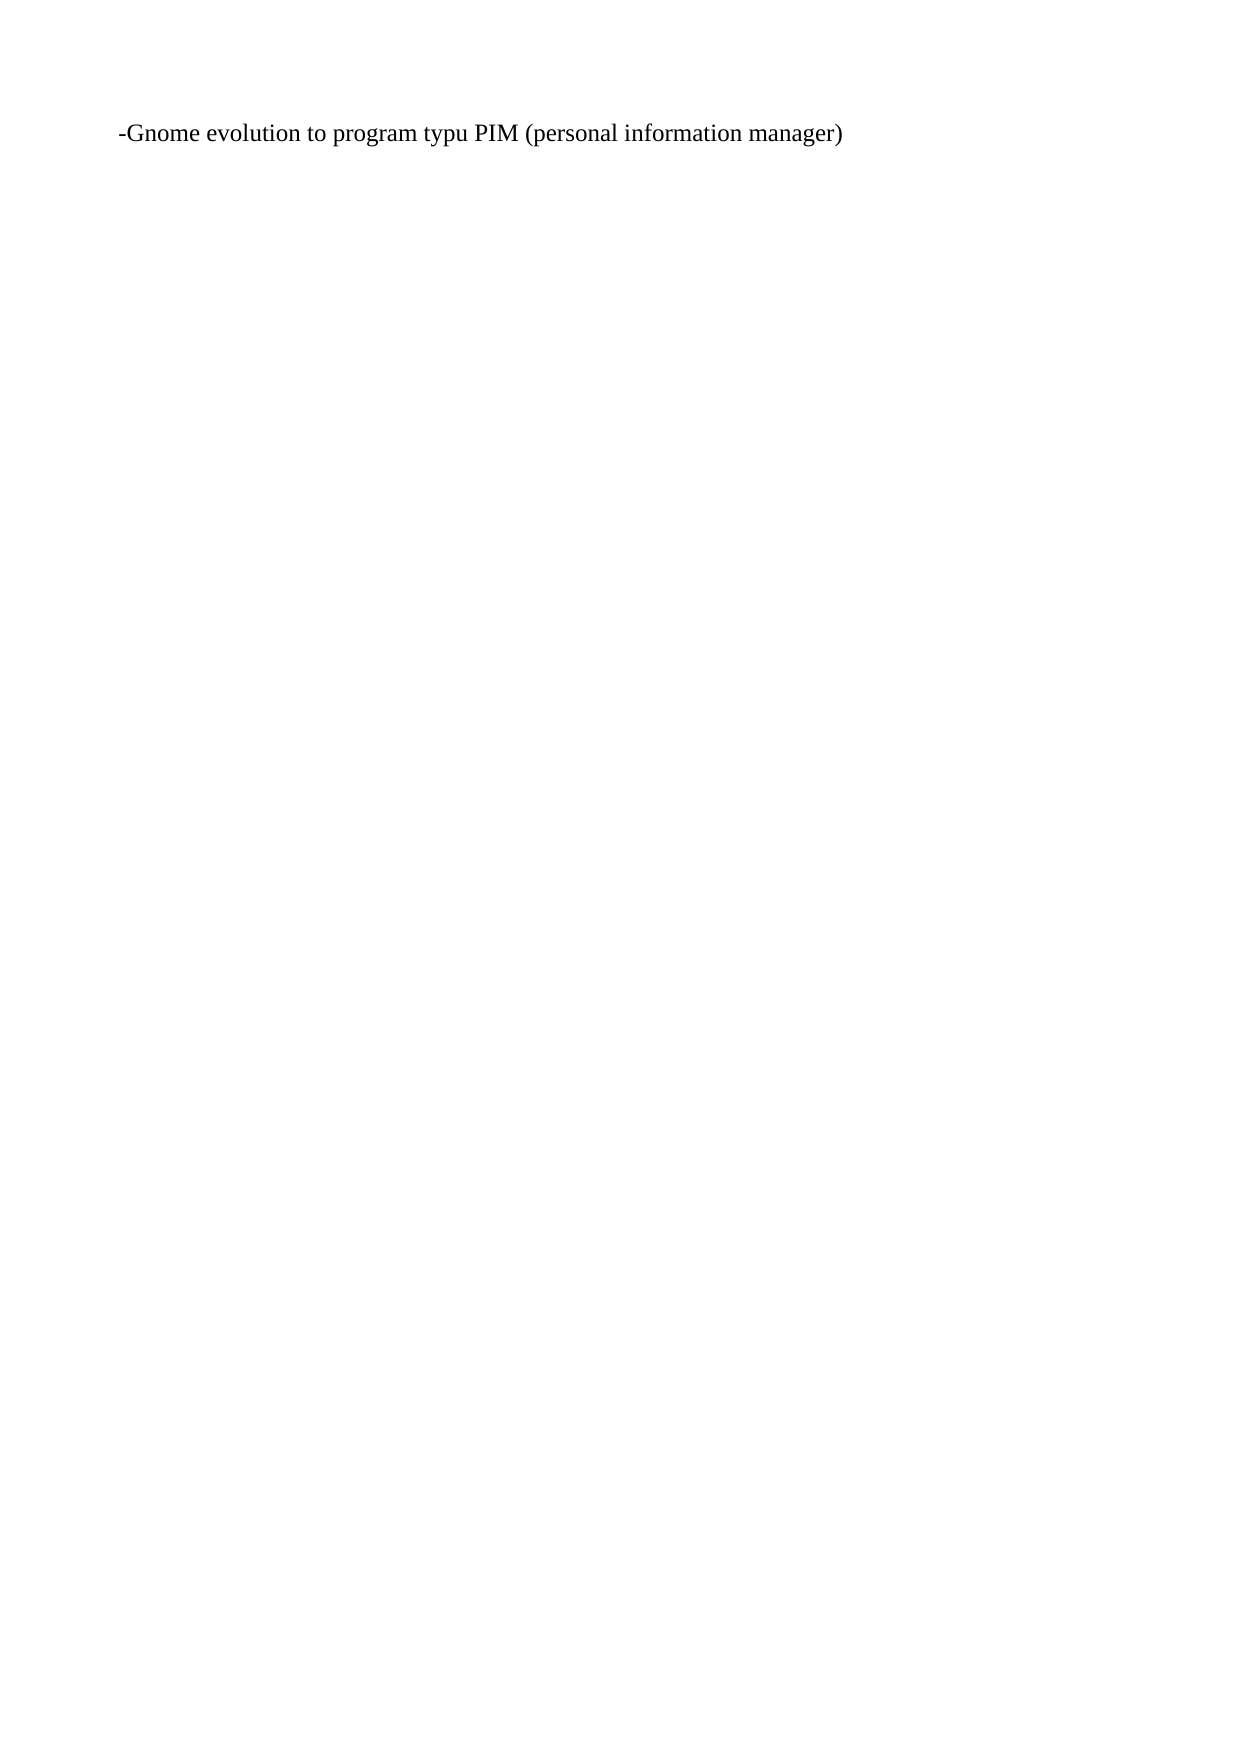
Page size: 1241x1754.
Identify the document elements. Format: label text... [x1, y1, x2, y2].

text -Gnome evolution to program typu PIM (personal information manager) [118, 118, 1122, 147]
